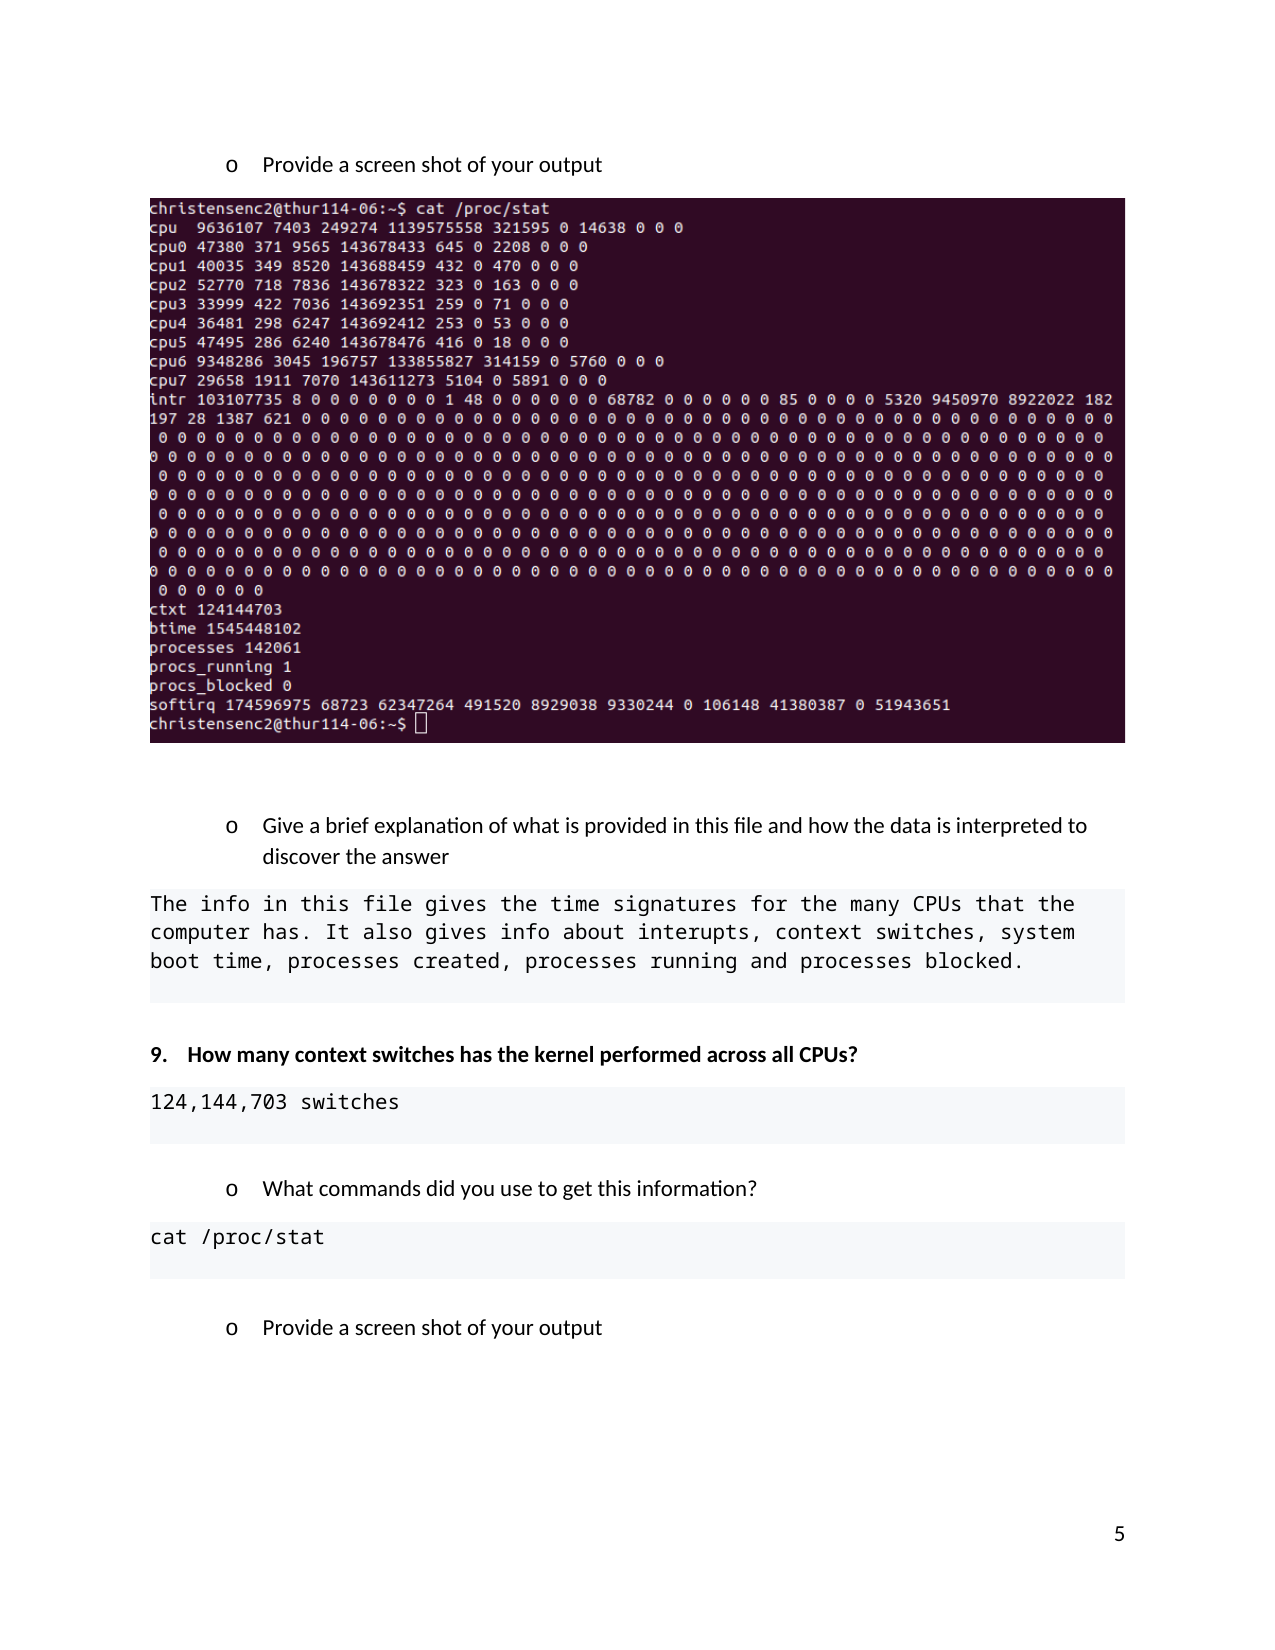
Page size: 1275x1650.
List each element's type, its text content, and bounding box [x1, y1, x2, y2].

text The info in this file gives the time signatures for the many CPUs that the computer has. It also gives info about interupts, context switches, system boot time, processes created, processes running and processes blocked. [150, 889, 1125, 974]
list Provide a screen shot of your output [225, 150, 1125, 179]
list How many context switches has the kernel performed across all CPUs? [150, 1040, 1125, 1068]
text cat /proc/stat [150, 1222, 1125, 1251]
list What commands did you use to get this information? [225, 1174, 1125, 1203]
picture [150, 198, 1125, 743]
list Give a brief explanation of what is provided in this file and how the data is interpreted to discover the answer [225, 811, 1125, 870]
list Provide a screen shot of your output [225, 1313, 1125, 1342]
text 124,144,703 switches [150, 1087, 1125, 1116]
